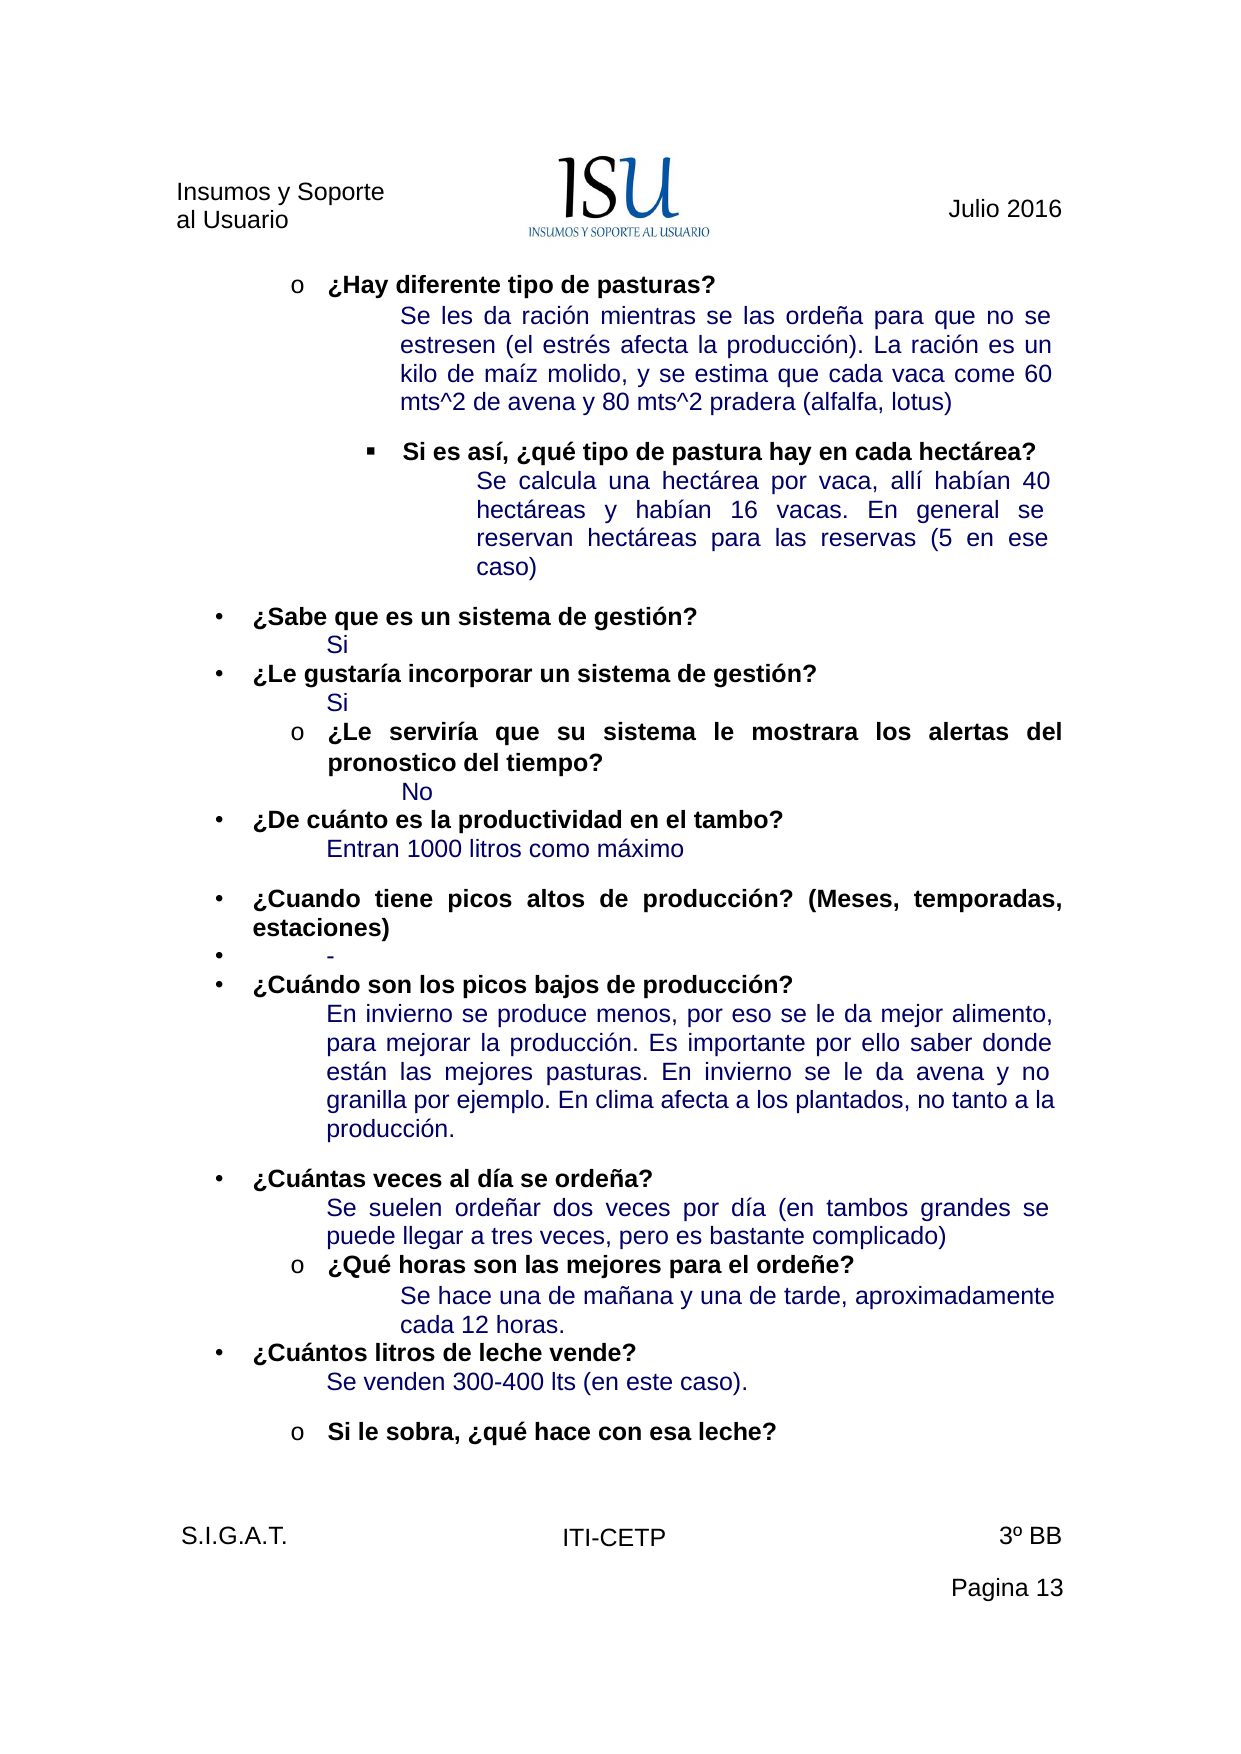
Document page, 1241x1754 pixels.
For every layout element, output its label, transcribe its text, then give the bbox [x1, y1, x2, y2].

list Si [215, 631, 1063, 659]
list Si [215, 688, 1063, 717]
list Si es así, ¿qué tipo de pastura hay en cada hectárea? [365, 437, 1063, 466]
picture [517, 138, 723, 252]
list Se calcula una hectárea por vaca, allí habían 40 hectáreas y habían 16 vacas. En general se reservan hectáreas para las reservas (5 en ese caso) [365, 466, 1063, 581]
list ¿Cuántos litros de leche vende? [215, 1338, 1063, 1367]
list ¿Cuando tiene picos altos de producción? (Meses, temporadas, estaciones) [215, 884, 1063, 941]
list - [215, 941, 1063, 970]
list En invierno se produce menos, por eso se le da mejor alimento, para mejorar la producción. Es importante por ello saber donde están las mejores pasturas. En invierno se le da avena y no granilla por ejemplo. En clima afecta a los plantados, no tanto a la producción. [215, 999, 1063, 1143]
list Se venden 300-400 lts (en este caso). [215, 1367, 1063, 1396]
list ¿Cuándo son los picos bajos de producción? [215, 970, 1063, 999]
list Se hace una de mañana y una de tarde, aproximadamente cada 12 horas. [215, 1281, 1063, 1338]
list ¿Hay diferente tipo de pasturas? [290, 270, 1063, 301]
list Se suelen ordeñar dos veces por día (en tambos grandes se puede llegar a tres veces, pero es bastante complicado) [215, 1192, 1063, 1250]
list ¿Cuántas veces al día se ordeña? [215, 1164, 1063, 1192]
list Entran 1000 litros como máximo [215, 834, 1063, 863]
list Si le sobra, ¿qué hace con esa leche? [290, 1417, 1063, 1448]
list ¿Qué horas son las mejores para el ordeñe? [290, 1250, 1063, 1281]
list No [290, 777, 1063, 805]
list ¿Le serviría que su sistema le mostrara los alertas del pronostico del tiempo? [290, 717, 1063, 777]
list ¿Sabe que es un sistema de gestión? [215, 602, 1063, 631]
list ¿Le gustaría incorporar un sistema de gestión? [215, 659, 1063, 688]
list ¿De cuánto es la productividad en el tambo? [215, 805, 1063, 834]
list Se les da ración mientras se las ordeña para que no se estresen (el estrés afecta la producción). La ración es un kilo de maíz molido, y se estima que cada vaca come 60 mts^2 de avena y 80 mts^2 pradera (alfalfa, lotus) [215, 301, 1063, 416]
